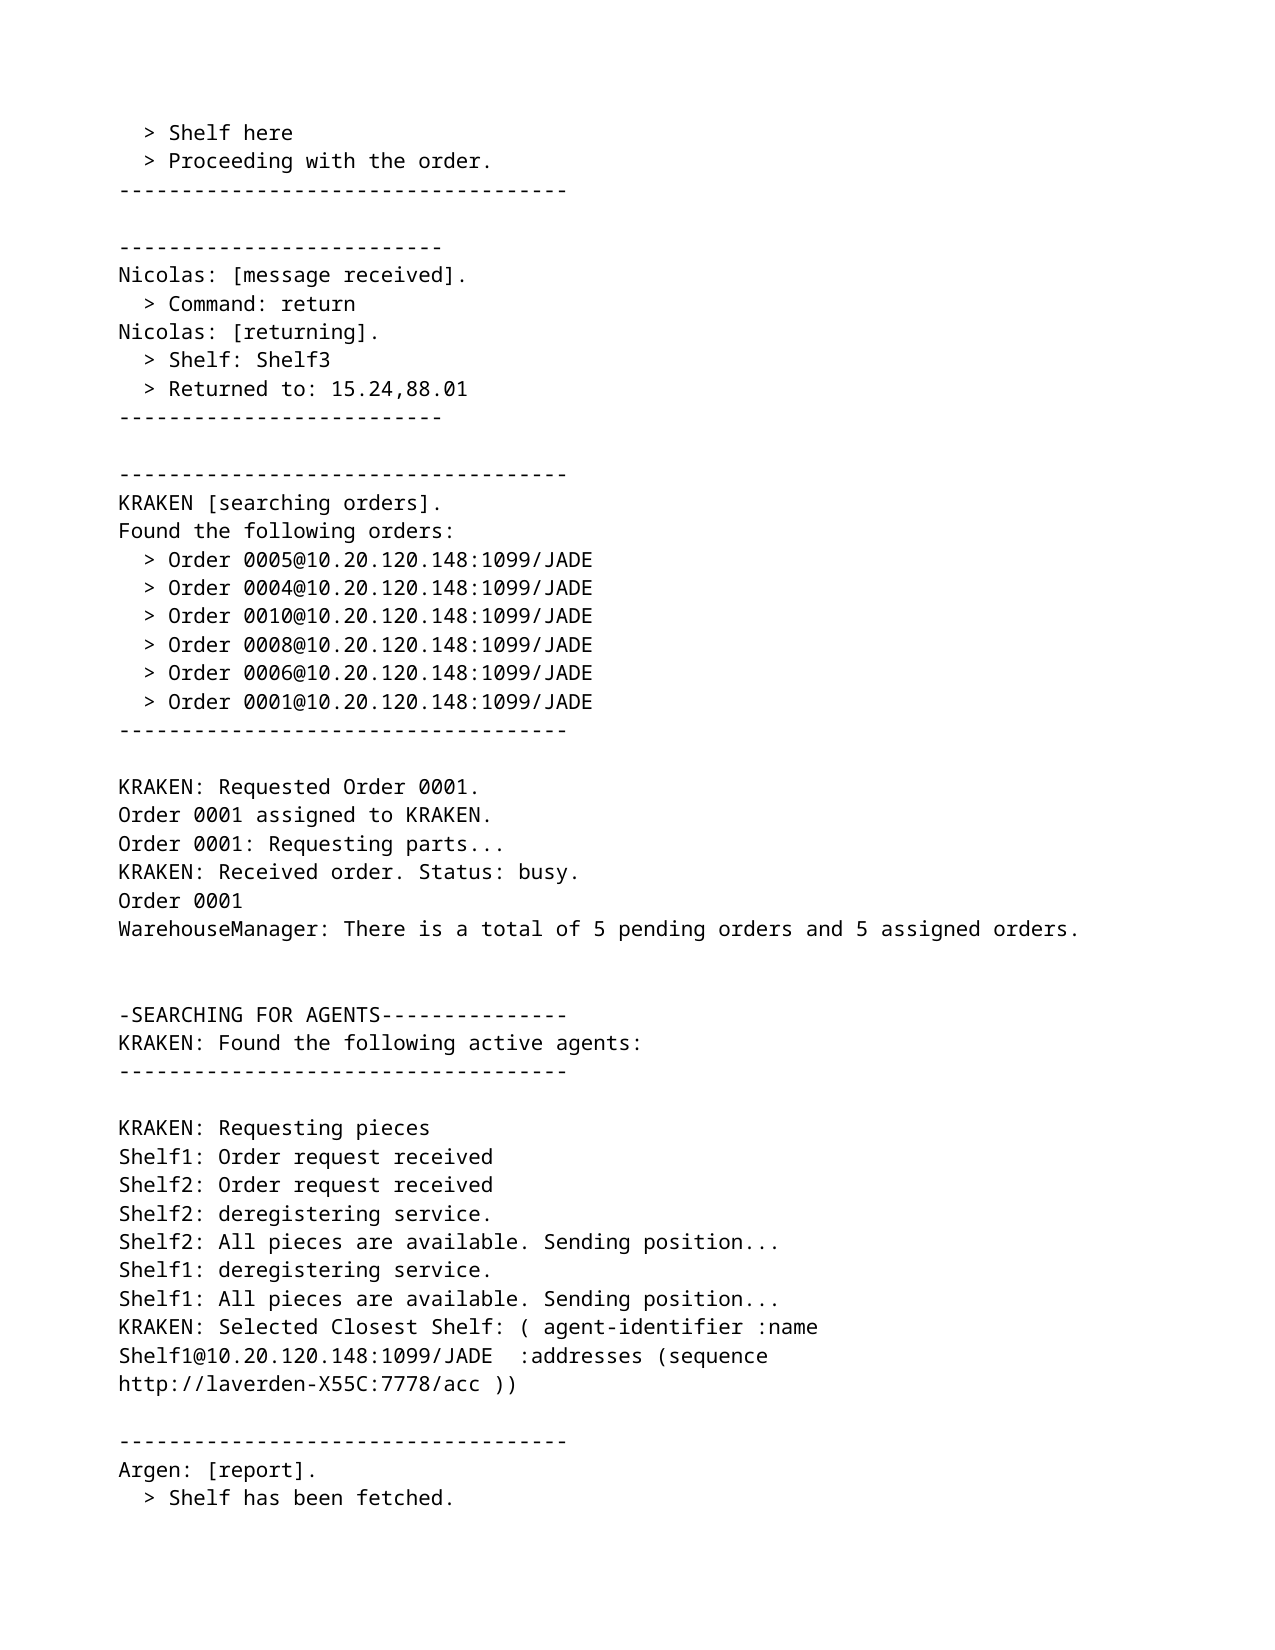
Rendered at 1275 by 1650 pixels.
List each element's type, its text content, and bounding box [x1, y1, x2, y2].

text WarehouseManager: There is a total of 5 pending orders and 5 assigned orders. [118, 914, 1157, 943]
text Argen: [report]. [118, 1455, 1157, 1483]
text > Order 0010@10.20.120.148:1099/JADE [118, 602, 1157, 630]
text > Order 0005@10.20.120.148:1099/JADE [118, 545, 1157, 573]
text KRAKEN: Requesting pieces [118, 1113, 1157, 1142]
text -------------------------- [118, 232, 1157, 260]
text Shelf1: Order request received [118, 1142, 1157, 1170]
text KRAKEN: Selected Closest Shelf: ( agent-identifier :name Shelf1@10.20.120.148:1099/JADE :addresses (sequence http://laverden-X55C:7778/acc )) [118, 1312, 1157, 1398]
text ------------------------------------ [118, 1426, 1157, 1455]
text ------------------------------------ [118, 1057, 1157, 1085]
text KRAKEN: Requested Order 0001. [118, 772, 1157, 801]
text > Returned to: 15.24,88.01 [118, 374, 1157, 402]
text > Command: return [118, 289, 1157, 317]
text Shelf1: deregistering service. [118, 1256, 1157, 1284]
text > Order 0008@10.20.120.148:1099/JADE [118, 630, 1157, 658]
text ------------------------------------ [118, 715, 1157, 744]
text ------------------------------------ [118, 175, 1157, 203]
text -------------------------- [118, 402, 1157, 431]
text > Order 0001@10.20.120.148:1099/JADE [118, 687, 1157, 715]
text Found the following orders: [118, 516, 1157, 545]
text Shelf2: All pieces are available. Sending position... [118, 1227, 1157, 1256]
text > Shelf has been fetched. [118, 1483, 1157, 1512]
text Order 0001 [118, 886, 1157, 914]
text Order 0001: Requesting parts... [118, 829, 1157, 857]
text > Order 0004@10.20.120.148:1099/JADE [118, 573, 1157, 602]
text KRAKEN [searching orders]. [118, 488, 1157, 516]
text > Shelf: Shelf3 [118, 346, 1157, 374]
text > Order 0006@10.20.120.148:1099/JADE [118, 658, 1157, 687]
text Nicolas: [message received]. [118, 260, 1157, 289]
text Shelf2: Order request received [118, 1170, 1157, 1199]
text > Shelf here [118, 118, 1157, 147]
text Order 0001 assigned to KRAKEN. [118, 801, 1157, 829]
text ------------------------------------ [118, 459, 1157, 488]
text Shelf1: All pieces are available. Sending position... [118, 1284, 1157, 1312]
text Nicolas: [returning]. [118, 317, 1157, 346]
text > Proceeding with the order. [118, 147, 1157, 175]
text -SEARCHING FOR AGENTS--------------- [118, 1000, 1157, 1028]
text KRAKEN: Received order. Status: busy. [118, 857, 1157, 886]
text KRAKEN: Found the following active agents: [118, 1028, 1157, 1057]
text Shelf2: deregistering service. [118, 1199, 1157, 1227]
